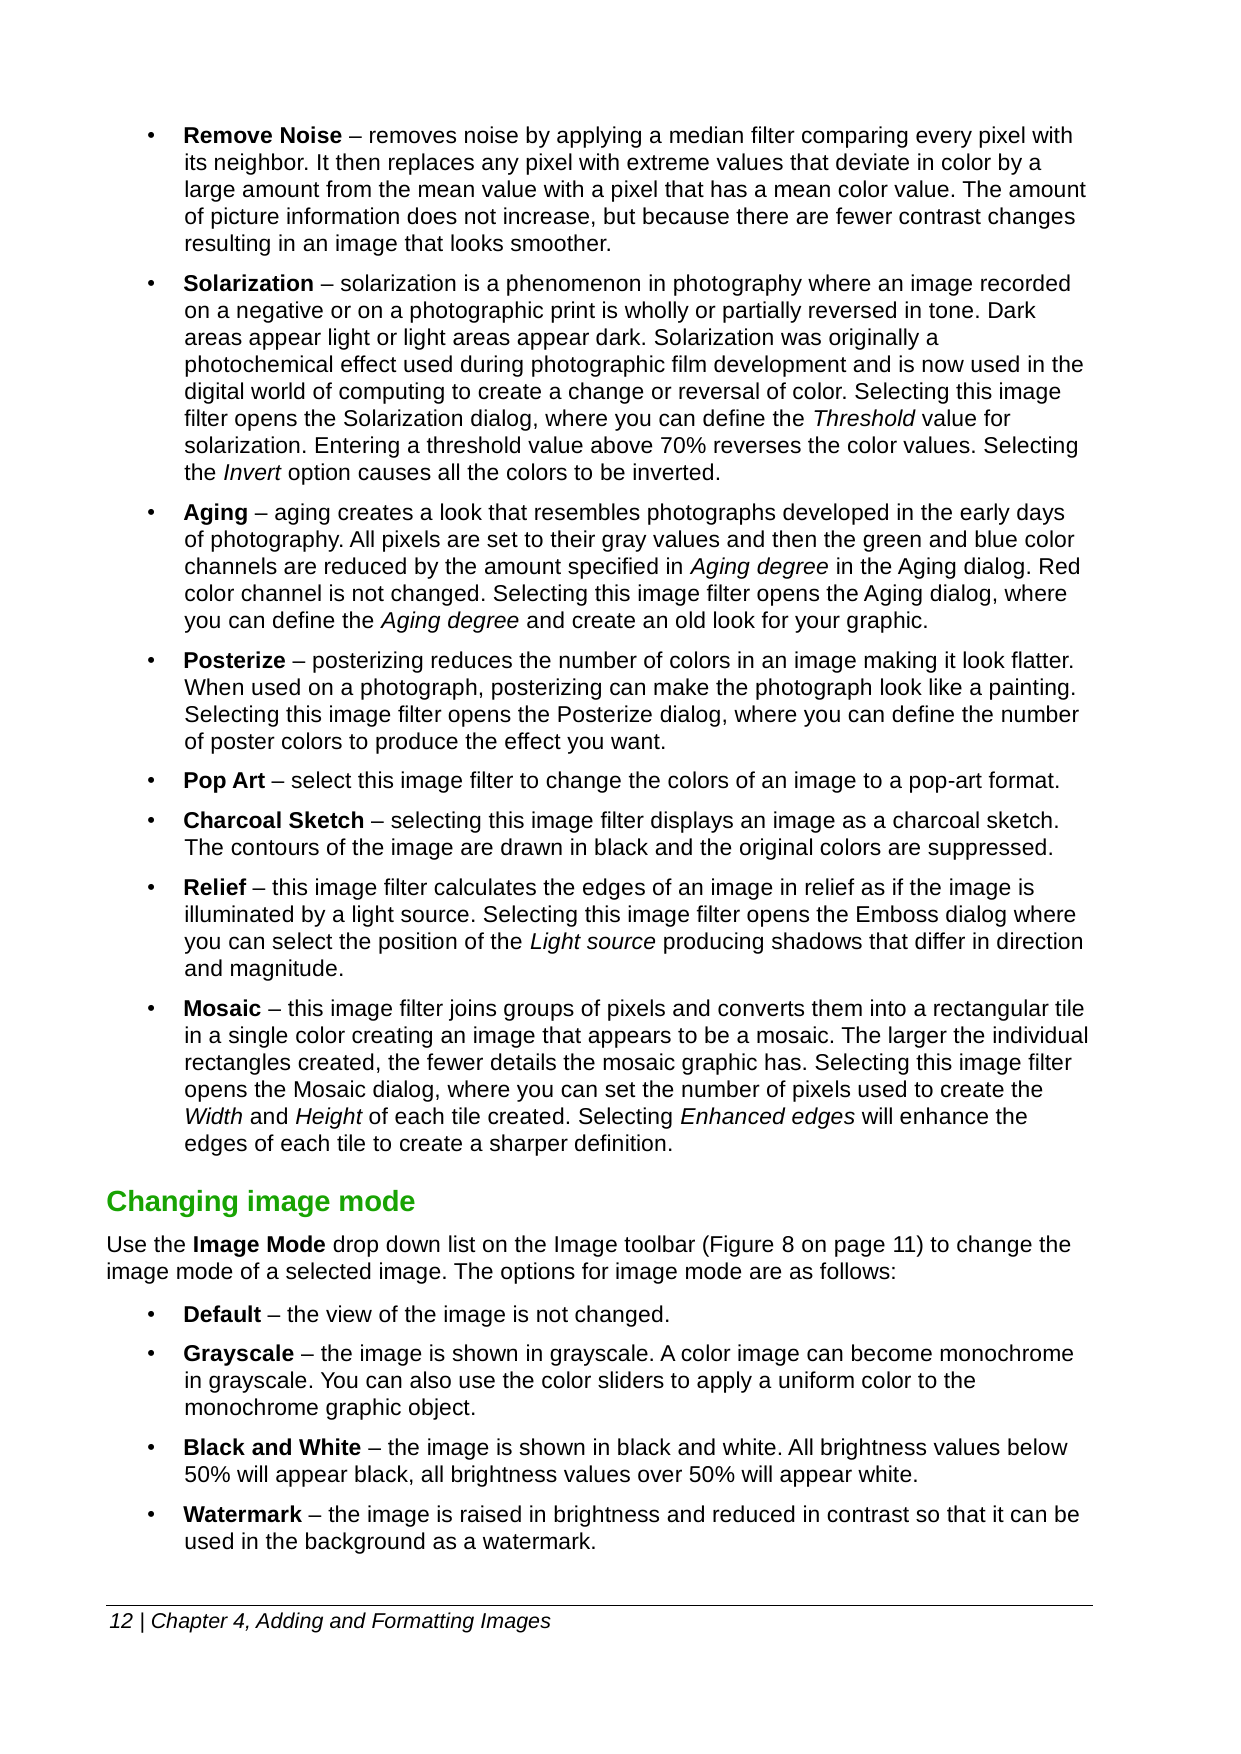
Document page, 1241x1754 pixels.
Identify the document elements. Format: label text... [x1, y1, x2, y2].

list Black and White – the image is shown in black and white. All brightness values below 50% will appear black, all brightness values over 50% will appear white. [144, 1430, 1093, 1487]
list Mosaic – this image filter joins groups of pixels and converts them into a rectangular tile in a single color creating an image that appears to be a mosaic. The larger the individual rectangles created, the fewer details the mosaic graphic has. Selecting this image filter opens the Mosaic dialog, where you can set the number of pixels used to create the Width and Height of each tile created. Selecting Enhanced edges will enhance the edges of each tile to create a sharper definition. [144, 991, 1093, 1159]
list Relief – this image filter calculates the edges of an image in relief as if the image is illuminated by a light source. Selecting this image filter opens the Emboss dialog where you can select the position of the Light source producing shadows that differ in direction and magnitude. [144, 870, 1093, 981]
text Use the Image Mode drop down list on the Image toolbar (Figure 8 on page 10) to change the image mode of a selected image. The options for image mode are as follows: [106, 1230, 1093, 1284]
subtitle Changing image mode [106, 1184, 1093, 1218]
list Solarization – solarization is a phenomenon in photography where an image recorded on a negative or on a photographic print is wholly or partially reversed in tone. Dark areas appear light or light areas appear dark. Solarization was originally a photochemical effect used during photographic film development and is now used in the digital world of computing to create a change or reversal of color. Selecting this image filter opens the Solarization dialog, where you can define the Threshold value for solarization. Entering a threshold value above 70% reverses the color values. Selecting the Invert option causes all the colors to be inverted. [144, 266, 1093, 486]
list Posterize – posterizing reduces the number of colors in an image making it look flatter. When used on a photograph, posterizing can make the photograph look like a painting. Selecting this image filter opens the Posterize dialog, where you can define the number of poster colors to produce the effect you want. [144, 643, 1093, 754]
list Default – the view of the image is not changed. [144, 1297, 1093, 1327]
list Watermark – the image is raised in brightness and reduced in contrast so that it can be used in the background as a watermark. [144, 1497, 1093, 1557]
list Pop Art – select this image filter to change the colors of an image to a pop-art format. [144, 764, 1093, 794]
list Aging – aging creates a look that resembles photographs developed in the early days of photography. All pixels are set to their gray values and then the green and blue color channels are reduced by the amount specified in Aging degree in the Aging dialog. Red color channel is not changed. Selecting this image filter opens the Aging dialog, where you can define the Aging degree and create an old look for your graphic. [144, 495, 1093, 633]
list Charcoal Sketch – selecting this image filter displays an image as a charcoal sketch. The contours of the image are drawn in black and the original colors are suppressed. [144, 803, 1093, 861]
list Grayscale – the image is shown in grayscale. A color image can become monochrome in grayscale. You can also use the color sliders to apply a uniform color to the monochrome graphic object. [144, 1337, 1093, 1421]
list Remove Noise – removes noise by applying a median filter comparing every pixel with its neighbor. It then replaces any pixel with extreme values that deviate in color by a large amount from the mean value with a pixel that has a mean color value. The amount of picture information does not increase, but because there are fewer contrast changes resulting in an image that looks smoother. [144, 118, 1093, 256]
